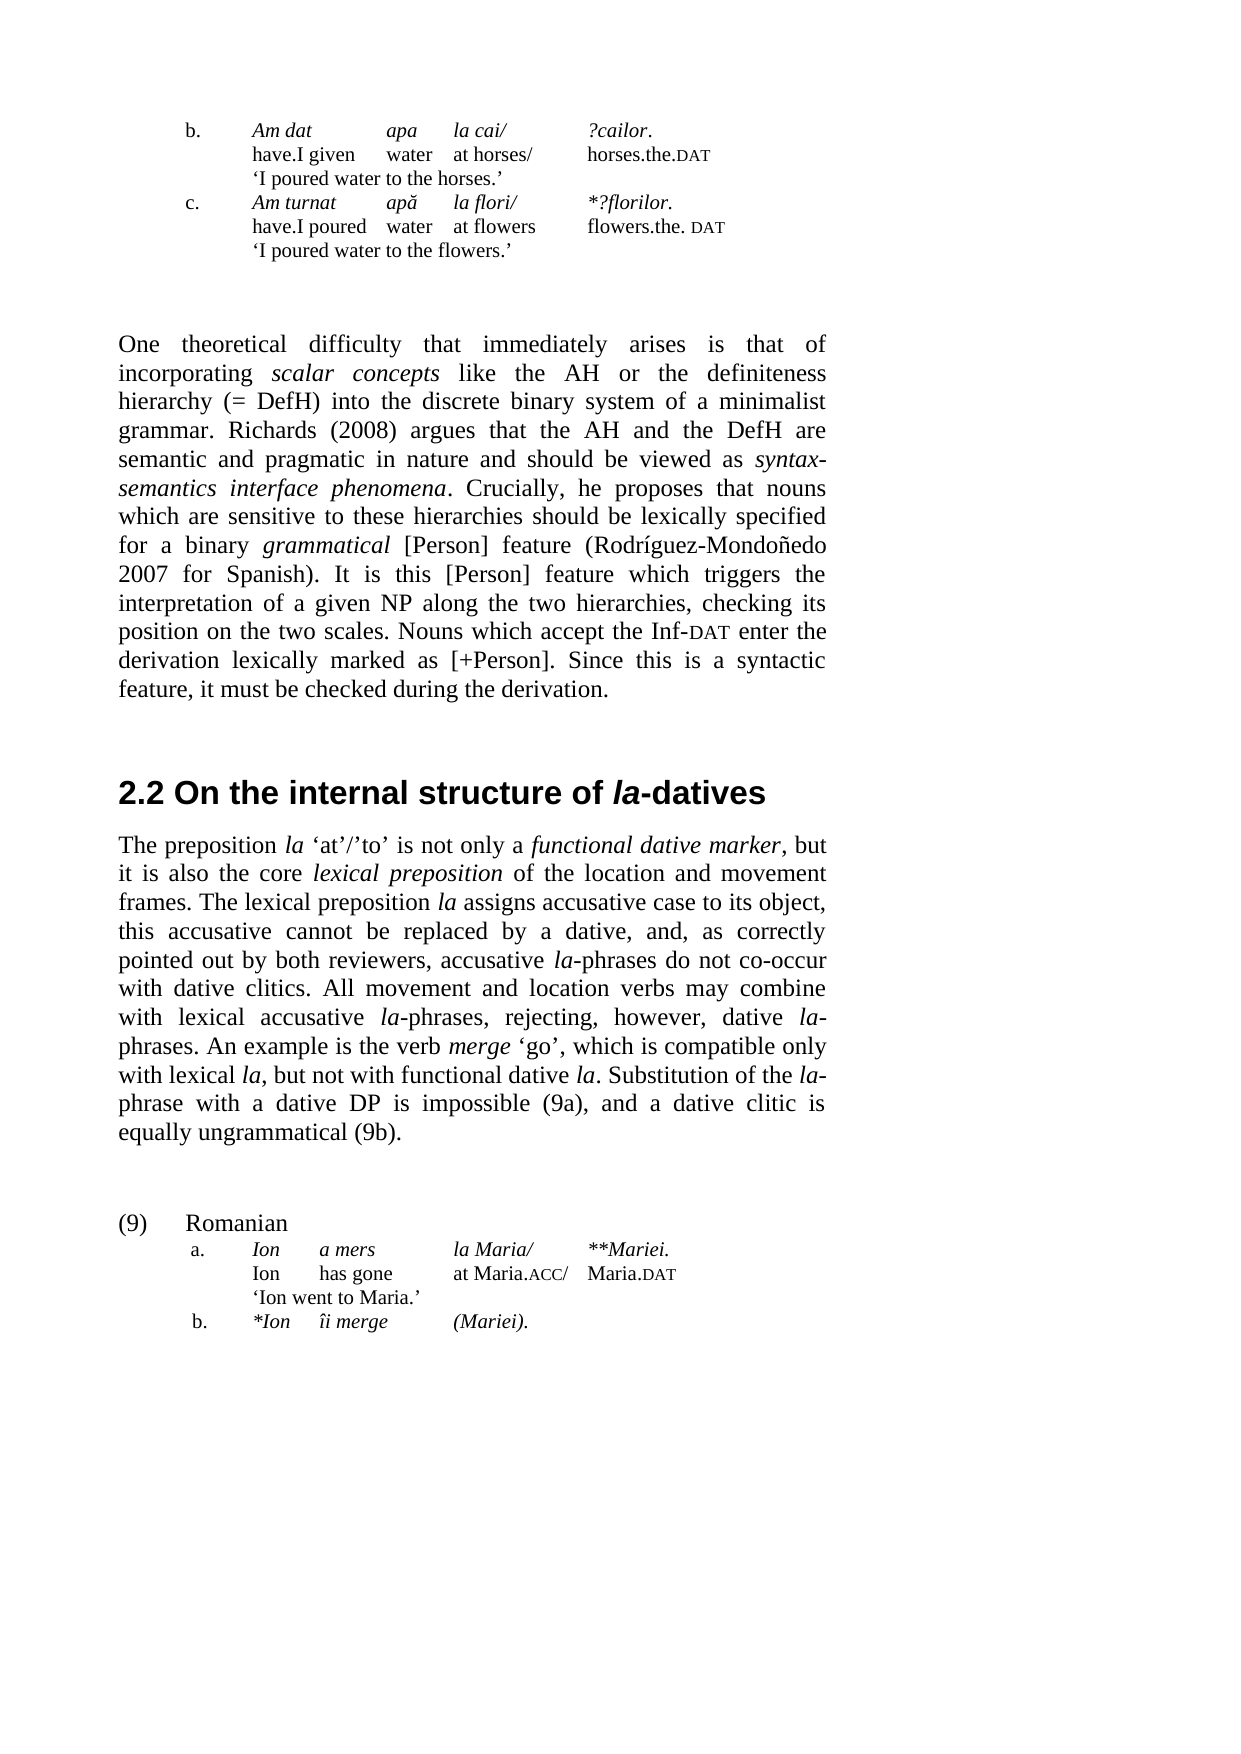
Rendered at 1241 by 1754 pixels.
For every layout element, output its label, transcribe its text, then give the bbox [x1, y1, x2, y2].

text ‘I poured water to the horses.’ [118, 166, 827, 190]
text c. Am turnat apă la flori/ *?florilor. [118, 190, 827, 214]
text One theoretical difficulty that immediately arises is that of incorporating scalar concepts like the AH or the definiteness hierarchy (= DefH) into the discrete binary system of a minimalist grammar. Richards (2008) argues that the AH and the DefH are semantic and pragmatic in nature and should be viewed as syntax-semantics interface phenomena. Crucially, he proposes that nouns which are sensitive to these hierarchies should be lexically specified for a binary grammatical [Person] feature (Rodríguez-Mondoñedo 2007 for Spanish). It is this [Person] feature which triggers the interpretation of a given NP along the two hierarchies, checking its position on the two scales. Nouns which accept the Inf-dat enter the derivation lexically marked as [+Person]. Since this is a syntactic feature, it must be checked during the derivation. [118, 329, 827, 703]
text have.I given water at horses/ horses.the.dat [118, 142, 827, 166]
text ‘I poured water to the flowers.’ [118, 238, 827, 262]
text have.I poured water at flowers flowers.the. dat [118, 214, 827, 238]
text b. *Ion îi merge (Mariei). [118, 1309, 827, 1333]
text a. Ion a mers la Maria/ **Mariei. [118, 1237, 827, 1261]
text The preposition la ‘at’/’to’ is not only a functional dative marker, but it is also the core lexical preposition of the location and movement frames. The lexical preposition la assigns accusative case to its object, this accusative cannot be replaced by a dative, and, as correctly pointed out by both reviewers, accusative la-phrases do not co-occur with dative clitics. All movement and location verbs may combine with lexical accusative la-phrases, rejecting, however, dative la-phrases. An example is the verb merge ‘go’, which is compatible only with lexical la, but not with functional dative la. Substitution of the la-phrase with a dative DP is impossible (9a), and a dative clitic is equally ungrammatical (9b). [118, 830, 827, 1146]
text b. Am dat apa la cai/ ?cailor. [118, 118, 827, 142]
text ‘Ion went to Maria.’ [118, 1285, 827, 1309]
text 2.2 On the internal structure of la-datives [118, 773, 827, 811]
text (9) Romanian [118, 1208, 827, 1237]
text Ion has gone at Maria.acc/ Maria.dat [118, 1261, 827, 1285]
